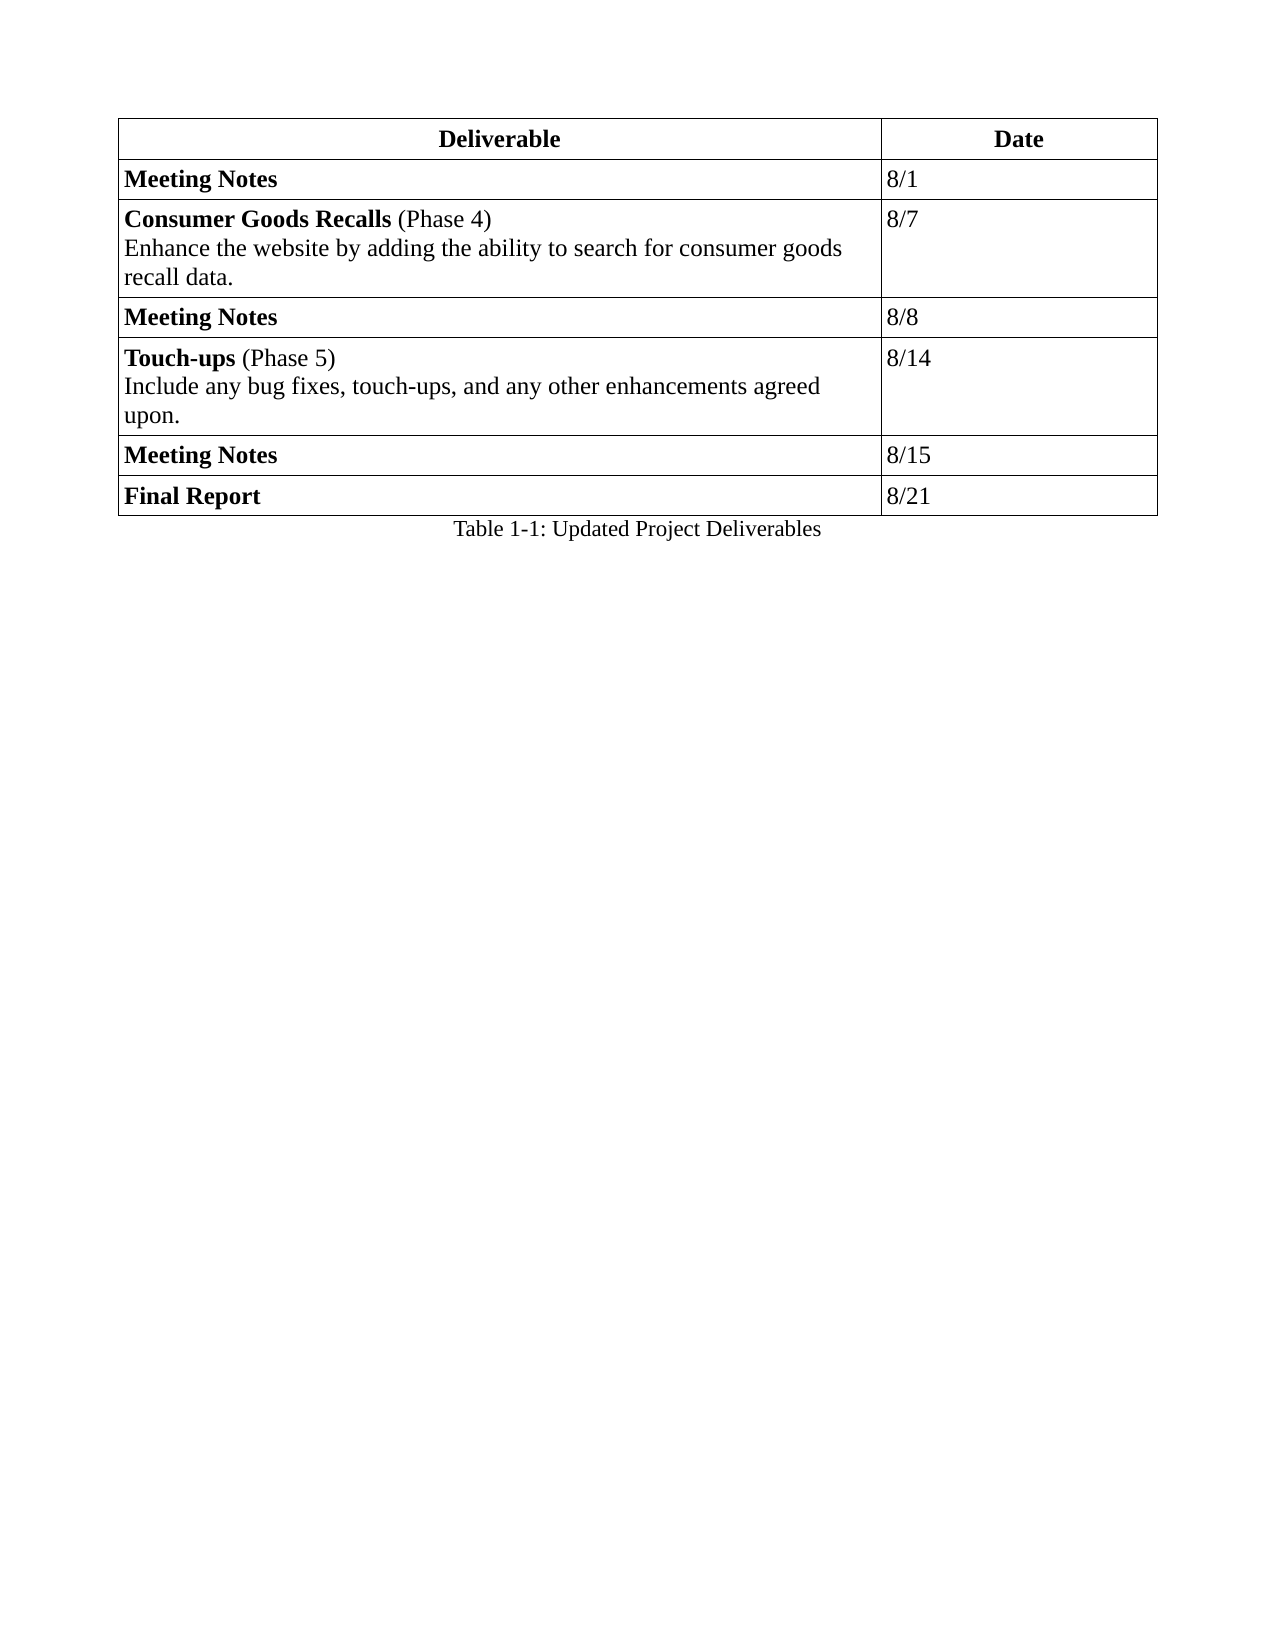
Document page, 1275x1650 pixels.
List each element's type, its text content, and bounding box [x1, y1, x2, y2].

table_cell 8/14 [882, 338, 1157, 435]
table_cell Meeting Notes [119, 436, 881, 475]
table_header Date [882, 119, 1157, 158]
table_cell 8/21 [882, 476, 1157, 515]
table_cell 8/15 [882, 436, 1157, 475]
table_cell 8/7 [882, 200, 1157, 297]
text Table 1-1: Updated Project Deliverables [118, 516, 1157, 542]
table_cell Meeting Notes [119, 298, 881, 337]
table_cell 8/8 [882, 298, 1157, 337]
table_cell Consumer Goods Recalls (Phase 4) Enhance the website by adding the ability to search for consumer goods recall data. [119, 200, 881, 297]
table_cell Touch-ups (Phase 5) Include any bug fixes, touch-ups, and any other enhancements agreed upon. [119, 338, 881, 435]
table_cell Final Report [119, 476, 881, 515]
table_cell Meeting Notes [119, 160, 881, 199]
table_cell 8/1 [882, 160, 1157, 199]
table_header Deliverable [119, 119, 881, 158]
